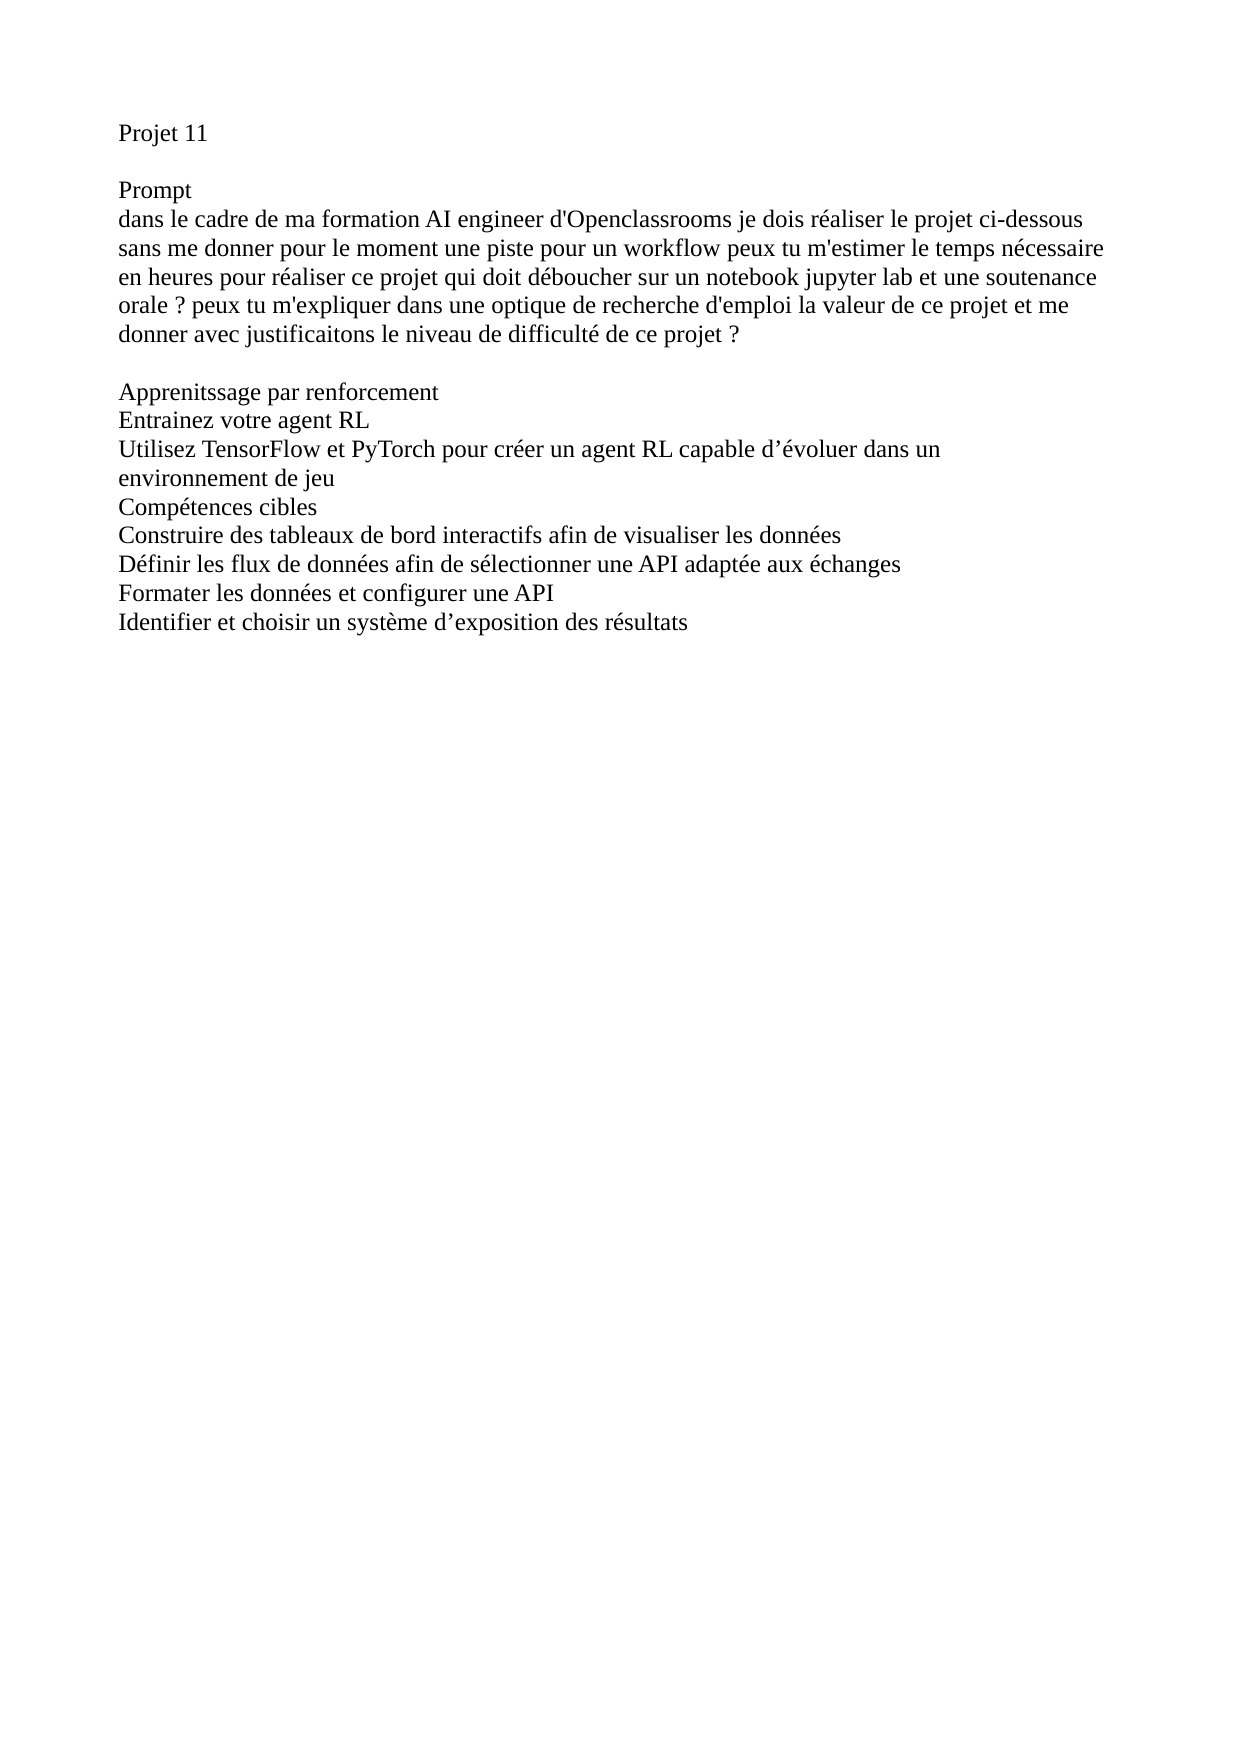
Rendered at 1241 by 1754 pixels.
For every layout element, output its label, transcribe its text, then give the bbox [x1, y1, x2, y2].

text Apprenitssage par renforcement [118, 377, 1122, 406]
text Compétences cibles [118, 492, 1122, 521]
text Identifier et choisir un système d’exposition des résultats [118, 607, 1122, 636]
text Entrainez votre agent RL [118, 406, 1122, 434]
text Prompt [118, 176, 1122, 204]
text Formater les données et configurer une API [118, 578, 1122, 607]
text Construire des tableaux de bord interactifs afin de visualiser les données [118, 521, 1122, 549]
text dans le cadre de ma formation AI engineer d'Openclassrooms je dois réaliser le projet ci-dessous sans me donner pour le moment une piste pour un workflow peux tu m'estimer le temps nécessaire en heures pour réaliser ce projet qui doit déboucher sur un notebook jupyter lab et une soutenance orale ? peux tu m'expliquer dans une optique de recherche d'emploi la valeur de ce projet et me donner avec justificaitons le niveau de difficulté de ce projet ? [118, 204, 1122, 348]
text environnement de jeu [118, 463, 1122, 492]
text Utilisez TensorFlow et PyTorch pour créer un agent RL capable d’évoluer dans un [118, 434, 1122, 463]
text Projet 11 [118, 118, 1122, 147]
text Définir les flux de données afin de sélectionner une API adaptée aux échanges [118, 549, 1122, 578]
